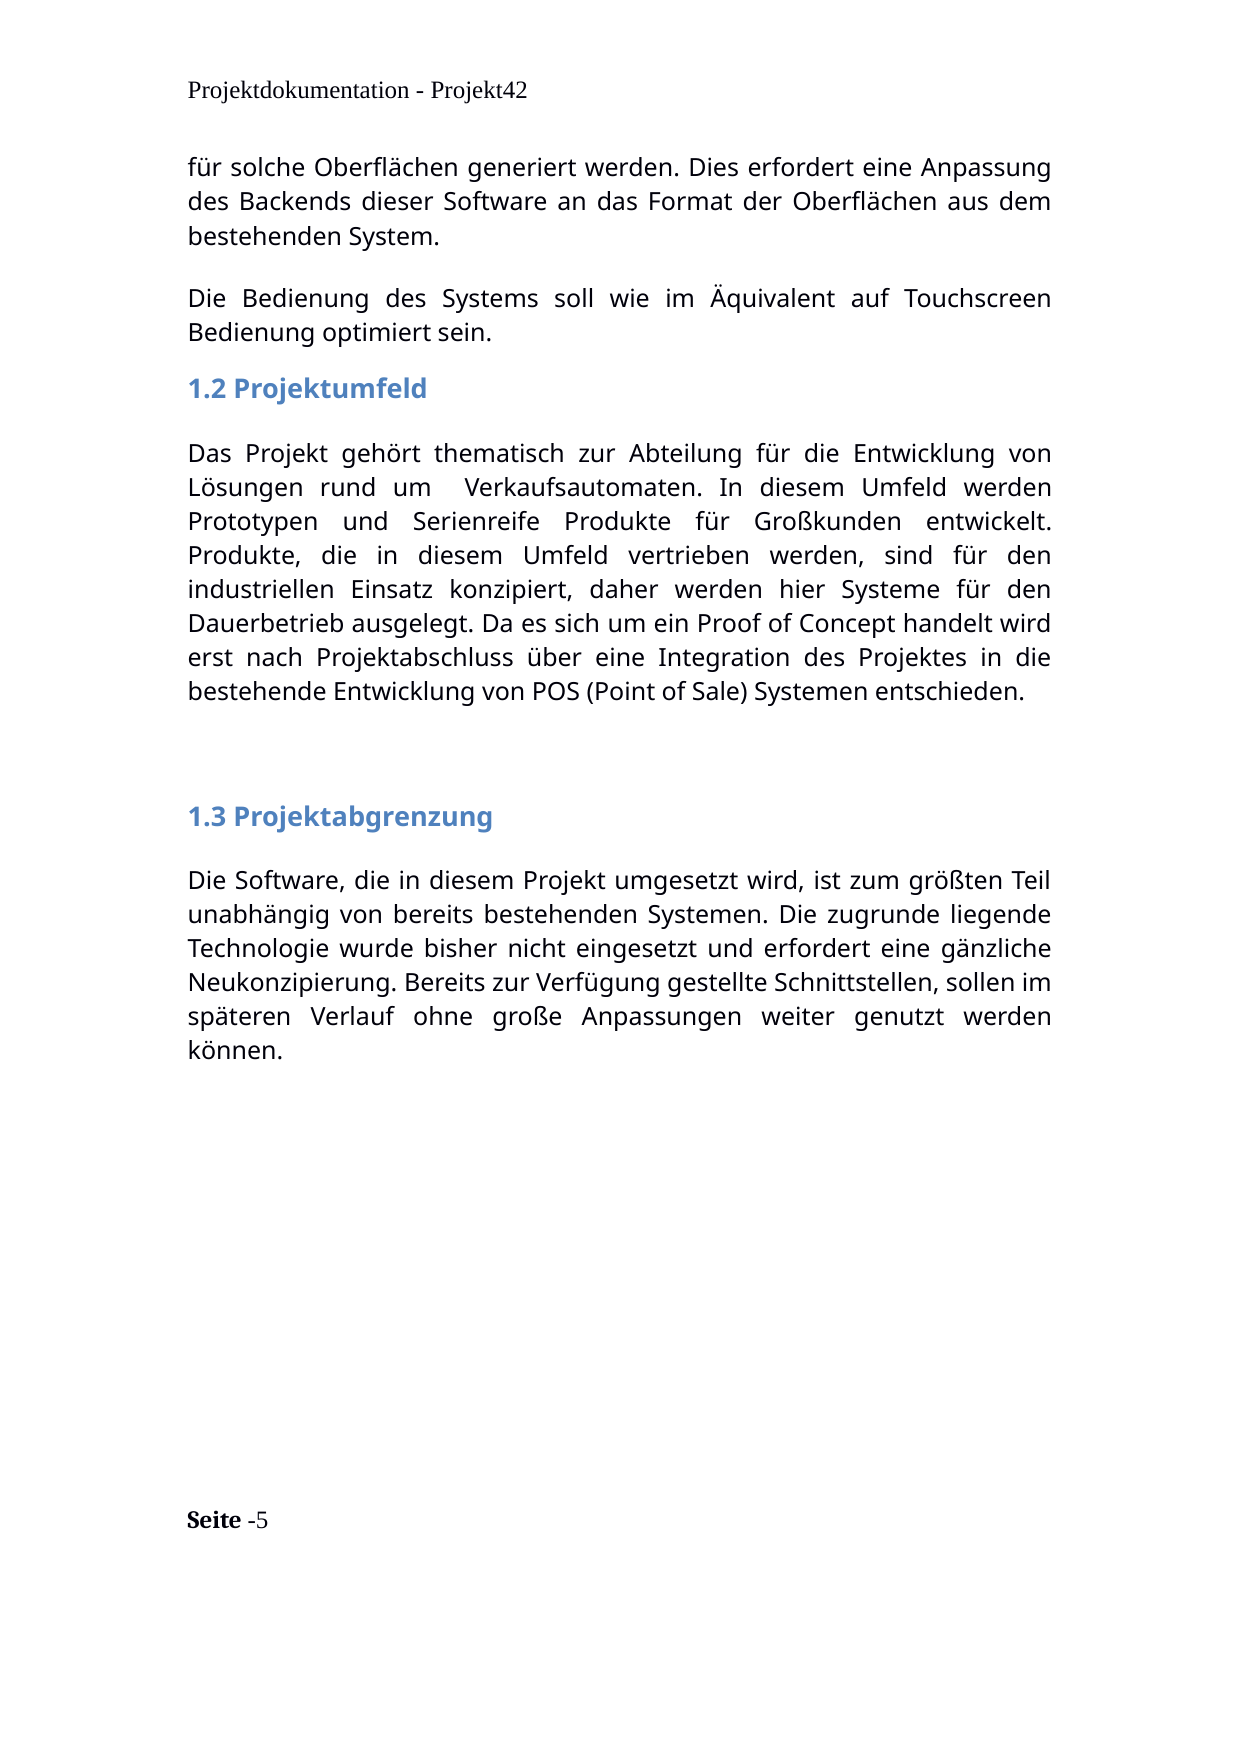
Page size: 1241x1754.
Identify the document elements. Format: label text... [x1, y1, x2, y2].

text für solche Oberflächen generiert werden. Dies erfordert eine Anpassung des Backends dieser Software an das Format der Oberflächen aus dem bestehenden System. [187, 150, 1053, 252]
text Die Software, die in diesem Projekt umgesetzt wird, ist zum größten Teil unabhängig von bereits bestehenden Systemen. Die zugrunde liegende Technologie wurde bisher nicht eingesetzt und erfordert eine gänzliche Neukonzipierung. Bereits zur Verfügung gestellte Schnittstellen, sollen im späteren Verlauf ohne große Anpassungen weiter genutzt werden können. [187, 863, 1053, 1067]
subtitle 1.2 Projektumfeld [187, 370, 1053, 407]
text Die Bedienung des Systems soll wie im Äquivalent auf Touchscreen Bedienung optimiert sein. [187, 281, 1053, 349]
text Das Projekt gehört thematisch zur Abteilung für die Entwicklung von Lösungen rund um Verkaufsautomaten. In diesem Umfeld werden Prototypen und Serienreife Produkte für Großkunden entwickelt. Produkte, die in diesem Umfeld vertrieben werden, sind für den industriellen Einsatz konzipiert, daher werden hier Systeme für den Dauerbetrieb ausgelegt. Da es sich um ein Proof of Concept handelt wird erst nach Projektabschluss über eine Integration des Projektes in die bestehende Entwicklung von POS (Point of Sale) Systemen entschieden. [187, 436, 1053, 708]
subtitle 1.3 Projektabgrenzung [187, 797, 1053, 834]
